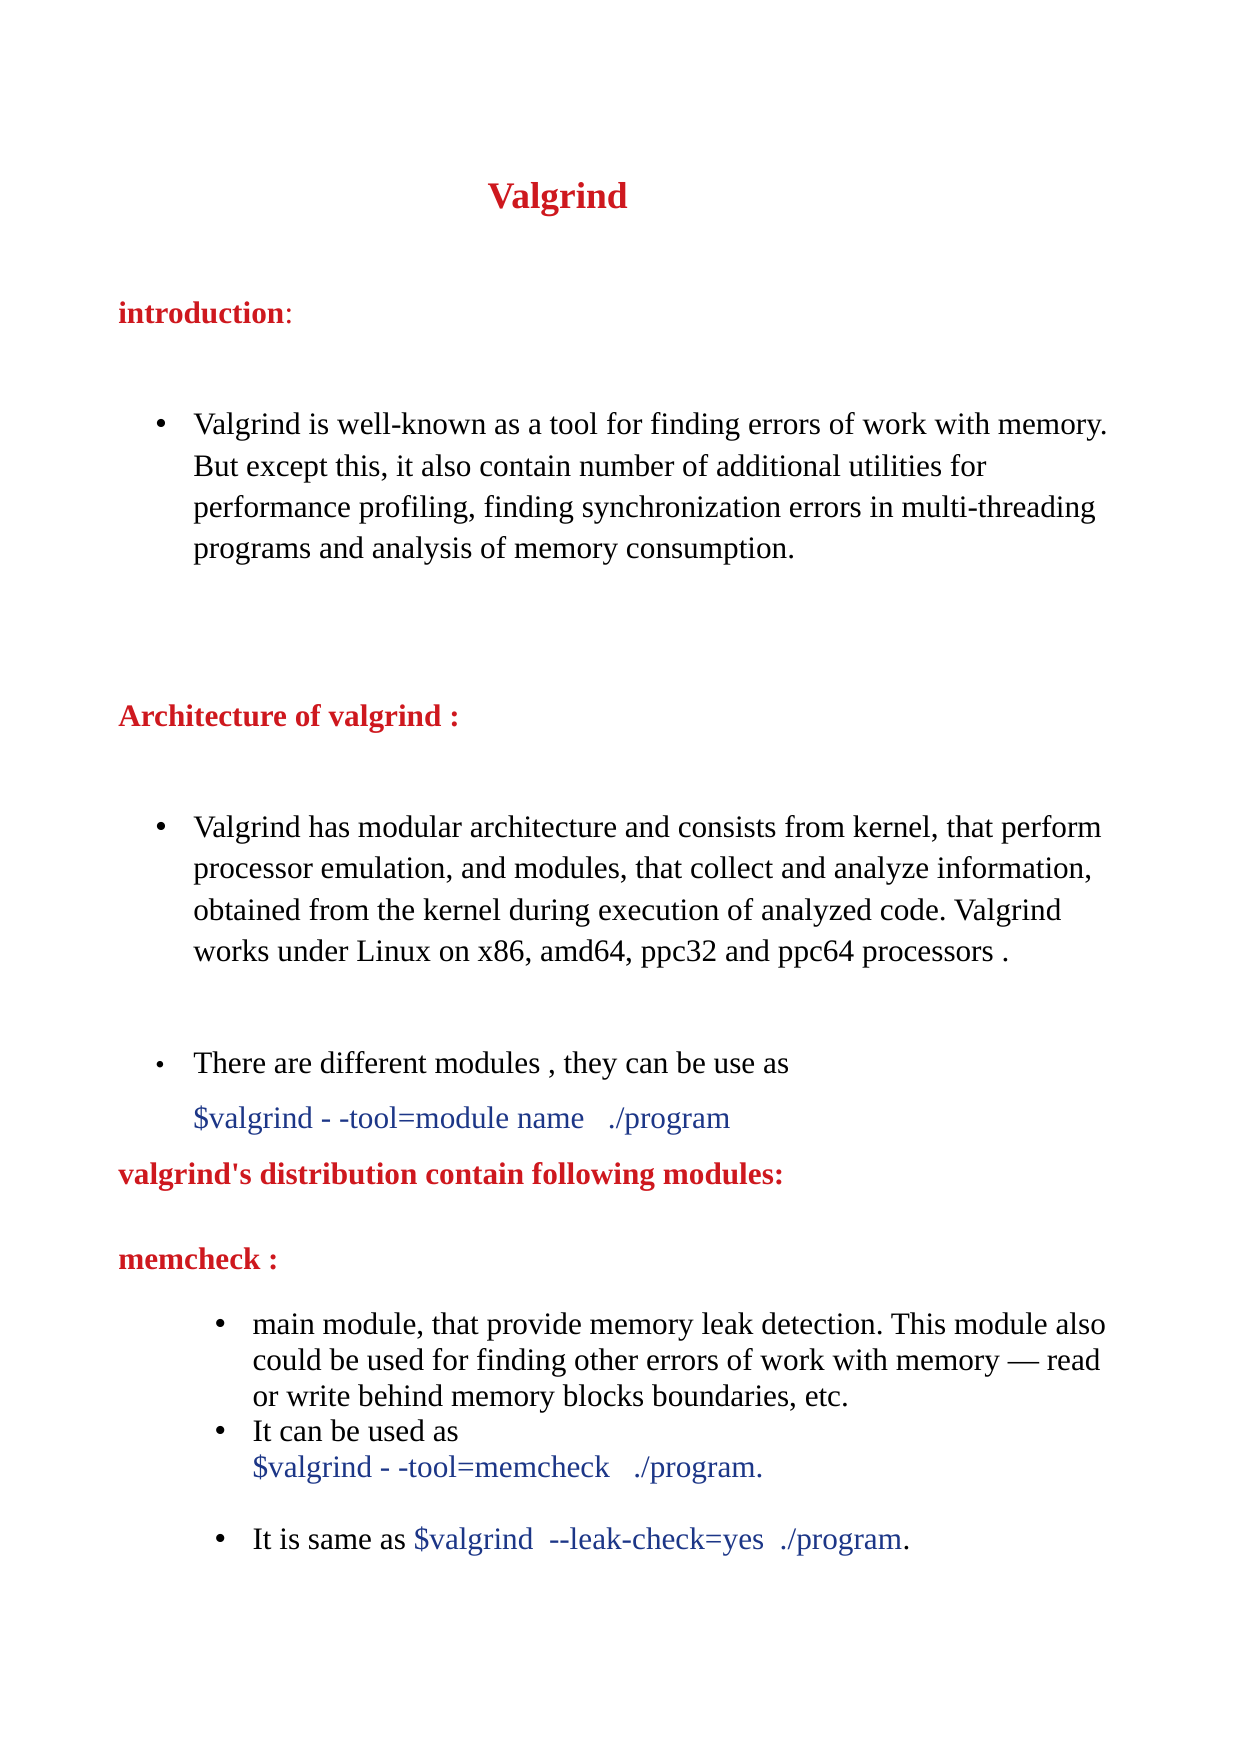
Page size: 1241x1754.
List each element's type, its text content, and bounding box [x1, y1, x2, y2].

text valgrind's distribution contain following modules: [118, 1156, 1122, 1192]
list $valgrind - -tool=module name ./program [156, 1100, 1122, 1136]
text Architecture of valgrind : [118, 697, 1122, 733]
list There are different modules , they can be use as [156, 1044, 1122, 1080]
text introduction: [118, 294, 1122, 330]
list $valgrind - -tool=memcheck ./program. [215, 1449, 1122, 1484]
list It can be used as [215, 1413, 1122, 1449]
text Valgrind [118, 174, 1122, 217]
subtitle memcheck : [118, 1240, 1122, 1276]
list main module, that provide memory leak detection. This module also could be used for finding other errors of work with memory — read or write behind memory blocks boundaries, etc. [215, 1305, 1122, 1413]
list It is same as $valgrind --leak-check=yes ./program. [215, 1521, 1122, 1556]
list Valgrind has modular architecture and consists from kernel, that perform processor emulation, and modules, that collect and analyze information, obtained from the kernel during execution of analyzed code. Valgrind works under Linux on x86, amd64, ppc32 and ppc64 processors . [156, 808, 1122, 968]
list Valgrind is well-known as a tool for finding errors of work with memory. But except this, it also contain number of additional utilities for performance profiling, finding synchronization errors in multi-threading programs and analysis of memory consumption. [156, 406, 1122, 565]
